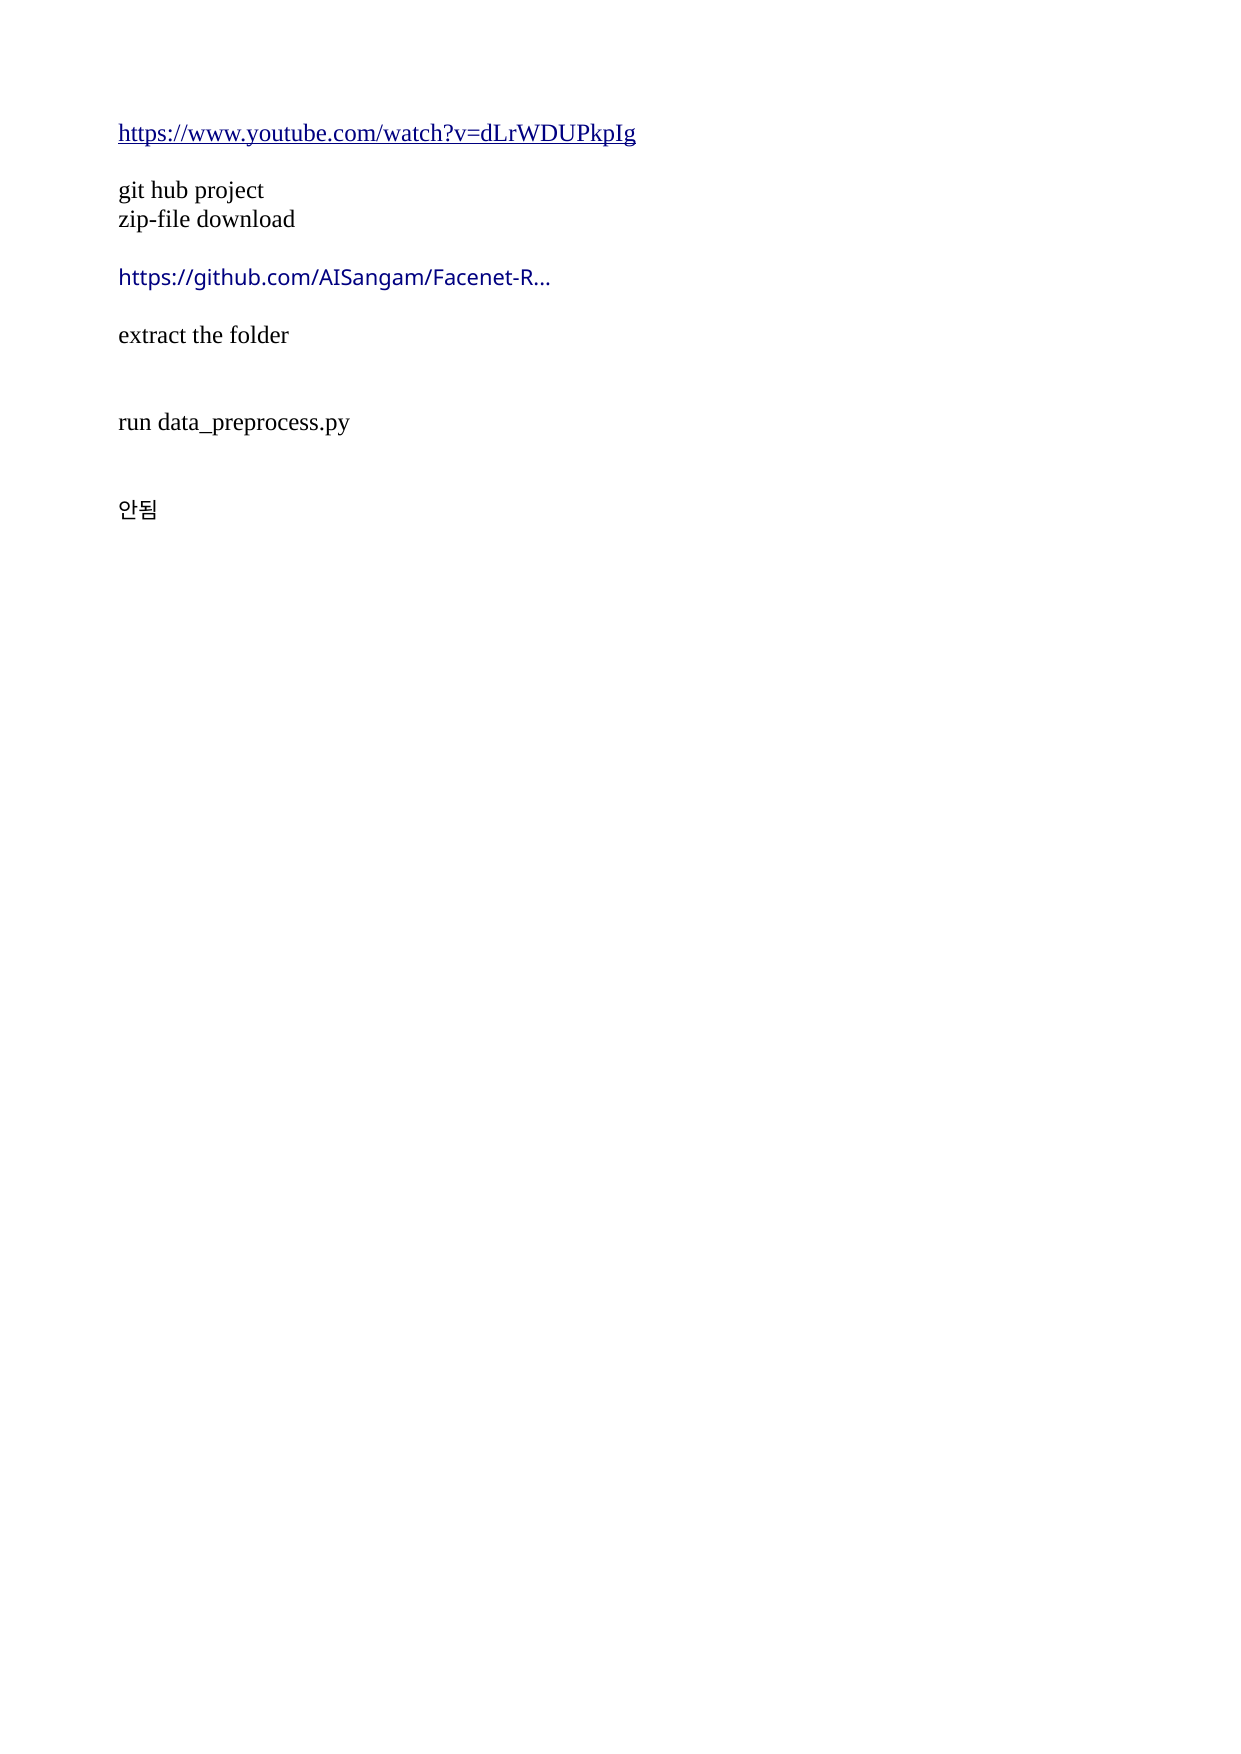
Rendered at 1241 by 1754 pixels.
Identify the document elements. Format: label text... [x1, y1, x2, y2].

text run data_preprocess.py [118, 407, 1122, 435]
text https://github.com/AISangam/Facenet-R... [118, 262, 1122, 320]
text 안됨 [118, 493, 1122, 524]
text extract the folder [118, 320, 1122, 349]
text https://www.youtube.com/watch?v=dLrWDUPkpIg [118, 118, 1122, 147]
text zip-file download [118, 204, 1122, 233]
text git hub project [118, 176, 1122, 204]
